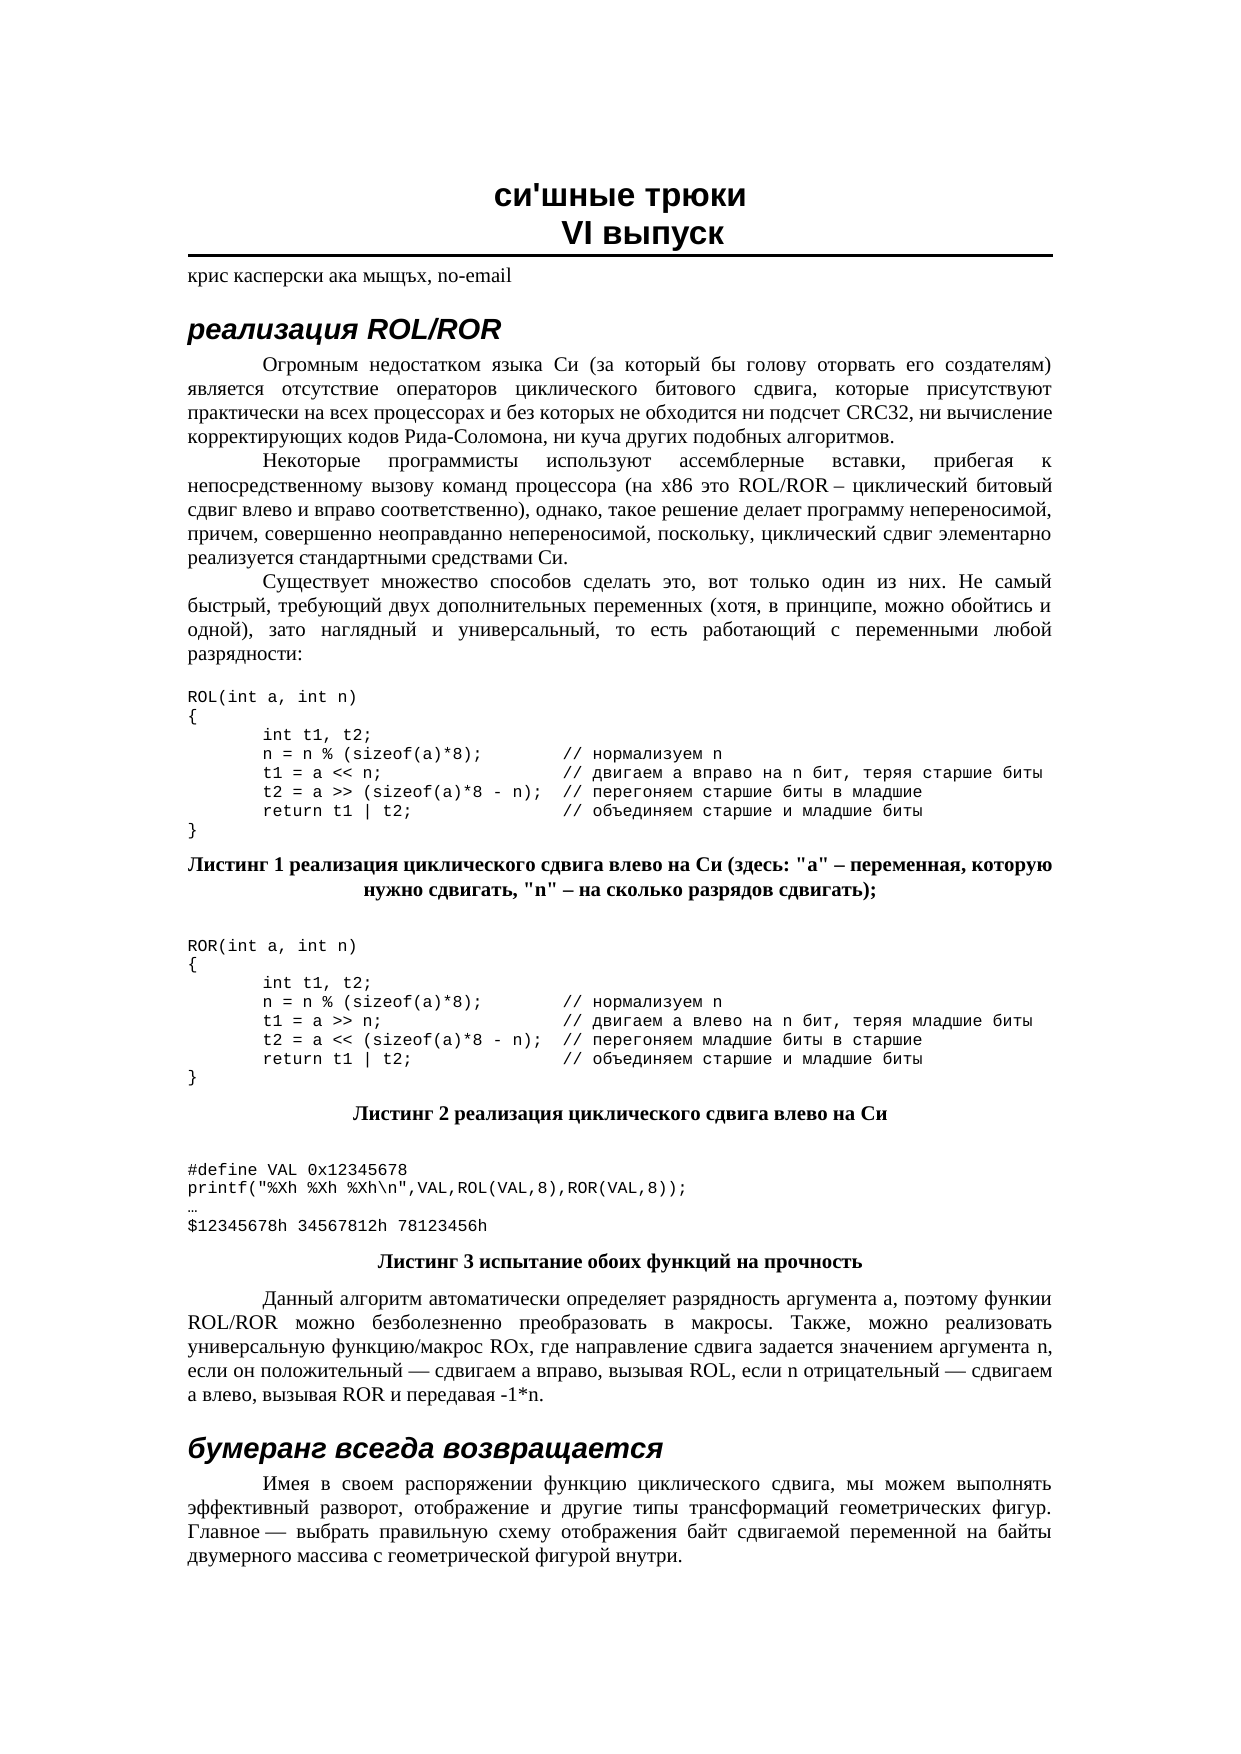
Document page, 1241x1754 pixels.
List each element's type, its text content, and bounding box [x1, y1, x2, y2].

text Листинг 3 испытание обоих функций на прочность [187, 1249, 1053, 1273]
text t2 = a << (sizeof(a)*8 - n); // перегоняем младшие биты в старшие [187, 1031, 1053, 1050]
text #define VAL 0x12345678 [187, 1161, 1053, 1180]
text t2 = a >> (sizeof(a)*8 - n); // перегоняем старшие биты в младшие [187, 783, 1053, 802]
text Имея в своем распоряжении функцию циклического сдвига, мы можем выполнять эффективный разворот, отображение и другие типы трансформаций геометрических фигур. Главное — выбрать правильную схему отображения байт сдвигаемой переменной на байты двумерного массива с геометрической фигурой внутри. [187, 1471, 1053, 1567]
text t1 = a << n; // двигаем а вправо на n бит, теряя старшие биты [187, 764, 1053, 783]
text } [187, 1069, 1053, 1088]
text ROR(int a, int n) [187, 937, 1053, 956]
text $12345678h 34567812h 78123456h [187, 1218, 1053, 1236]
text int t1, t2; [187, 727, 1053, 746]
text { [187, 708, 1053, 727]
text { [187, 956, 1053, 975]
text … [187, 1199, 1053, 1218]
text крис касперски ака мыщъх, no-email [187, 263, 1053, 287]
subtitle реализация ROL/ROR [187, 312, 1053, 346]
text Листинг 1 реализация циклического сдвига влево на Си (здесь: "a" – переменная, которую нужно сдвигать, "n" – на сколько разрядов сдвигать); [187, 852, 1053, 901]
text Некоторые программисты используют ассемблерные вставки, прибегая к непосредственному вызову команд процессора (на x86 это ROL/ROR – циклический битовый сдвиг влево и вправо соответственно), однако, такое решение делает программу непереносимой, причем, совершенно неоправданно непереносимой, поскольку, циклический сдвиг элементарно реализуется стандартными средствами Си. [187, 448, 1053, 569]
text Огромным недостатком языка Си (за который бы голову оторвать его создателям) является отсутствие операторов циклического битового сдвига, которые присутствуют практически на всех процессорах и без которых не обходится ни подсчет CRC32, ни вычисление корректирующих кодов Рида-Соломона, ни куча других подобных алгоритмов. [187, 352, 1053, 448]
text t1 = a >> n; // двигаем а влево на n бит, теряя младшие биты [187, 1012, 1053, 1031]
text } [187, 821, 1053, 840]
text return t1 | t2; // объединяем старшие и младшие биты [187, 802, 1053, 821]
text ROL(int a, int n) [187, 689, 1053, 708]
text Данный алгоритм автоматически определяет разрядность аргумента а, поэтому функии ROL/ROR можно безболезненно преобразовать в макросы. Также, можно реализовать универсальную функцию/макрос ROx, где направление сдвига задается значением аргумента n, если он положительный — сдвигаем а вправо, вызывая ROL, если n отрицательный — сдвигаем a влево, вызывая ROR и передавая -1*n. [187, 1286, 1053, 1406]
text printf("%Xh %Xh %Xh\n",VAL,ROL(VAL,8),ROR(VAL,8)); [187, 1180, 1053, 1199]
text return t1 | t2; // объединяем старшие и младшие биты [187, 1050, 1053, 1069]
text n = n % (sizeof(a)*8); // нормализуем n [187, 746, 1053, 764]
text int t1, t2; [187, 975, 1053, 994]
text Листинг 2 реализация циклического сдвига влево на Си [187, 1100, 1053, 1124]
subtitle си'шные трюки VI выпуск [187, 175, 1053, 257]
subtitle бумеранг всегда возвращается [187, 1431, 1053, 1464]
text Существует множество способов сделать это, вот только один из них. Не самый быстрый, требующий двух дополнительных переменных (хотя, в принципе, можно обойтись и одной), зато наглядный и универсальный, то есть работающий с переменными любой разрядности: [187, 569, 1053, 665]
text n = n % (sizeof(a)*8); // нормализуем n [187, 994, 1053, 1012]
